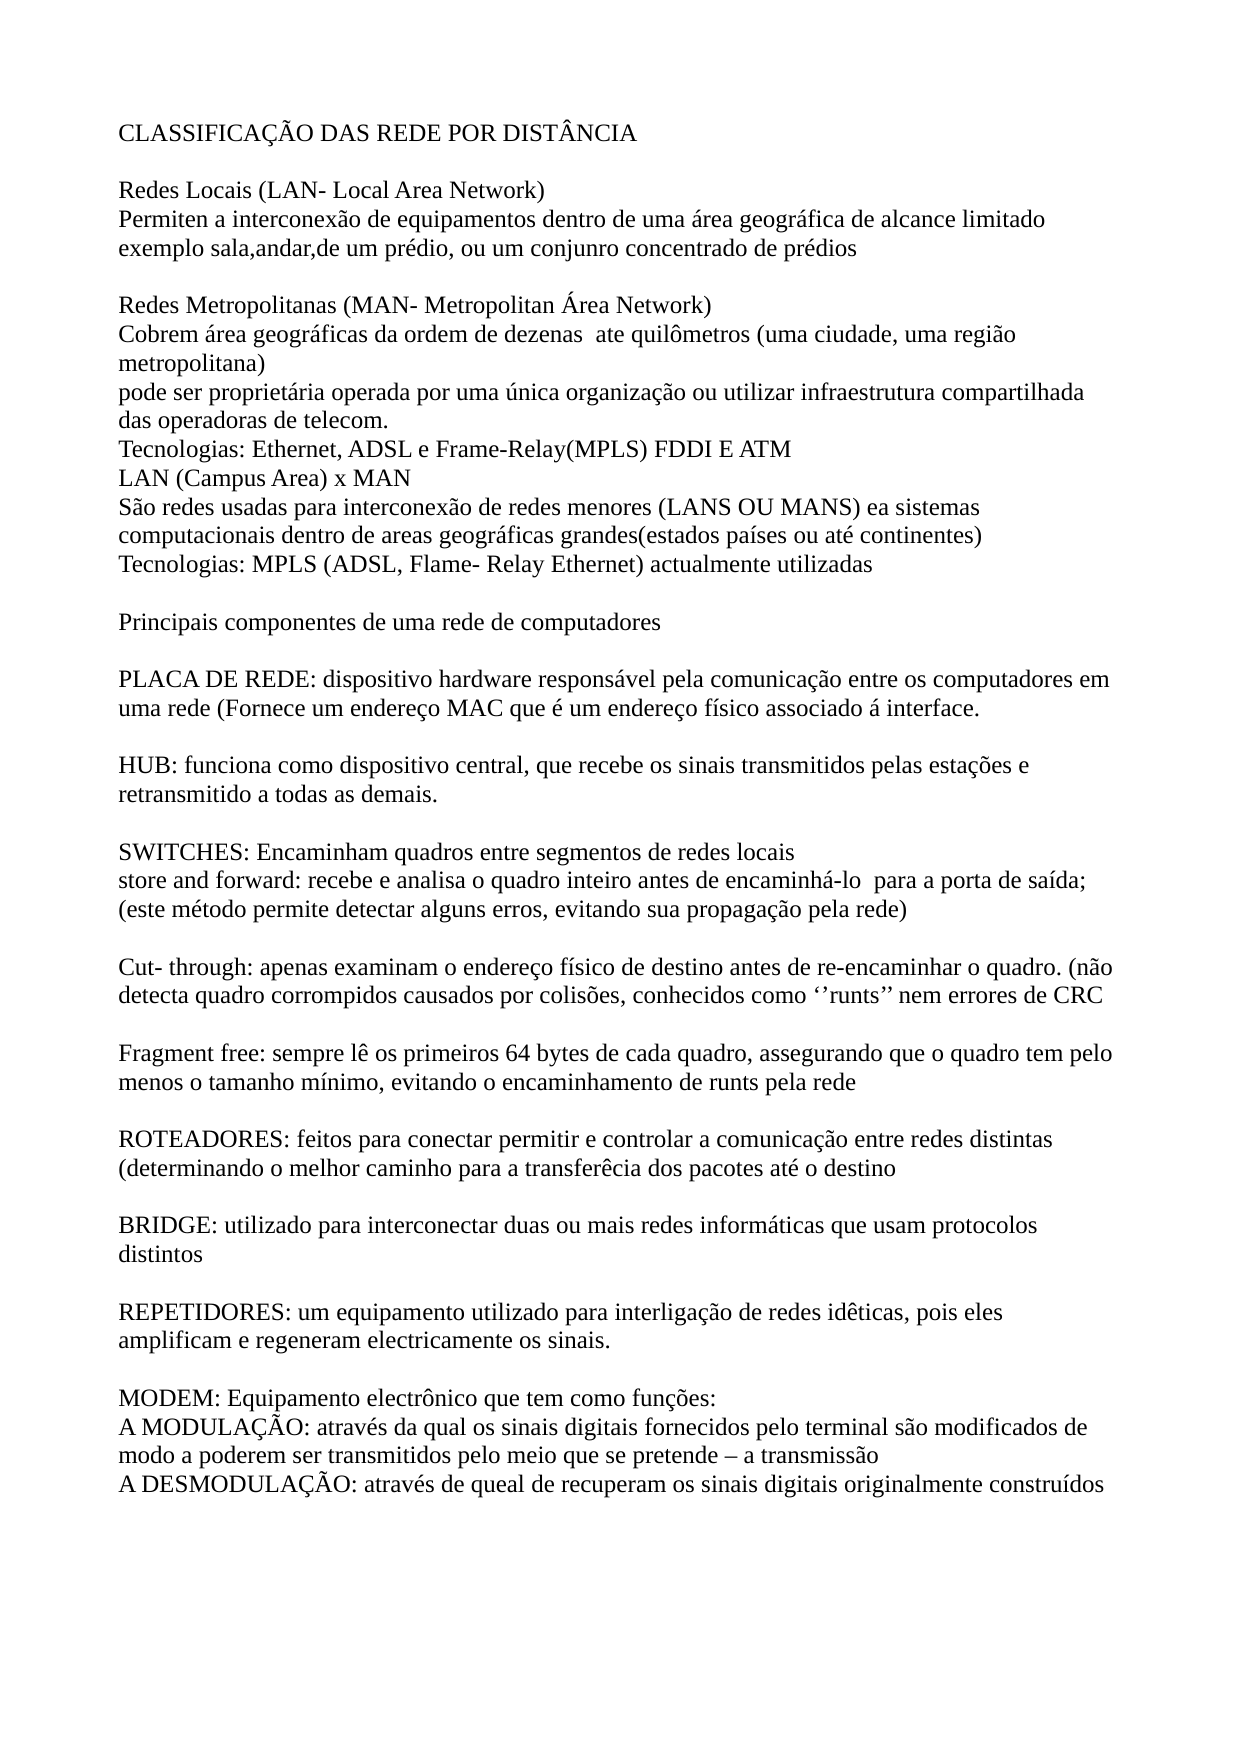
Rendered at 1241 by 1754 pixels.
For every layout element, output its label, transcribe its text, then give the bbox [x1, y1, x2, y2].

text Tecnologias: Ethernet, ADSL e Frame-Relay(MPLS) FDDI E ATM [118, 434, 1122, 463]
text CLASSIFICAÇÃO DAS REDE POR DISTÂNCIA [118, 118, 1122, 147]
text pode ser proprietária operada por uma única organização ou utilizar infraestrutura compartilhada das operadoras de telecom. [118, 377, 1122, 434]
text Redes Metropolitanas (MAN- Metropolitan Área Network) [118, 291, 1122, 319]
text Principais componentes de uma rede de computadores [118, 607, 1122, 636]
text Tecnologias: MPLS (ADSL, Flame- Relay Ethernet) actualmente utilizadas [118, 549, 1122, 578]
text ROTEADORES: feitos para conectar permitir e controlar a comunicação entre redes distintas (determinando o melhor caminho para a transferêcia dos pacotes até o destino [118, 1124, 1122, 1182]
text store and forward: recebe e analisa o quadro inteiro antes de encaminhá-lo para a porta de saída; (este método permite detectar alguns erros, evitando sua propagação pela rede) [118, 866, 1122, 923]
text PLACA DE REDE: dispositivo hardware responsável pela comunicação entre os computadores em uma rede (Fornece um endereço MAC que é um endereço físico associado á interface. [118, 664, 1122, 722]
text REPETIDORES: um equipamento utilizado para interligação de redes idêticas, pois eles amplificam e regeneram electricamente os sinais. [118, 1297, 1122, 1354]
text Cut- through: apenas examinam o endereço físico de destino antes de re-encaminhar o quadro. (não detecta quadro corrompidos causados por colisões, conhecidos como ‘’runts’’ nem errores de CRC [118, 952, 1122, 1009]
text Redes Locais (LAN- Local Area Network) [118, 176, 1122, 204]
text HUB: funciona como dispositivo central, que recebe os sinais transmitidos pelas estações e retransmitido a todas as demais. [118, 751, 1122, 808]
text exemplo sala,andar,de um prédio, ou um conjunro concentrado de prédios [118, 233, 1122, 262]
text Permiten a interconexão de equipamentos dentro de uma área geográfica de alcance limitado [118, 204, 1122, 233]
text A DESMODULAÇÃO: através de queal de recuperam os sinais digitais originalmente construídos [118, 1469, 1122, 1498]
text A MODULAÇÃO: através da qual os sinais digitais fornecidos pelo terminal são modificados de modo a poderem ser transmitidos pelo meio que se pretende – a transmissão [118, 1412, 1122, 1469]
text BRIDGE: utilizado para interconectar duas ou mais redes informáticas que usam protocolos distintos [118, 1211, 1122, 1268]
text São redes usadas para interconexão de redes menores (LANS OU MANS) ea sistemas computacionais dentro de areas geográficas grandes(estados países ou até continentes) [118, 492, 1122, 549]
text Cobrem área geográficas da ordem de dezenas ate quilômetros (uma ciudade, uma região metropolitana) [118, 319, 1122, 377]
text SWITCHES: Encaminham quadros entre segmentos de redes locais [118, 837, 1122, 866]
text Fragment free: sempre lê os primeiros 64 bytes de cada quadro, assegurando que o quadro tem pelo menos o tamanho mínimo, evitando o encaminhamento de runts pela rede [118, 1038, 1122, 1096]
text MODEM: Equipamento electrônico que tem como funções: [118, 1383, 1122, 1412]
text LAN (Campus Area) x MAN [118, 463, 1122, 492]
